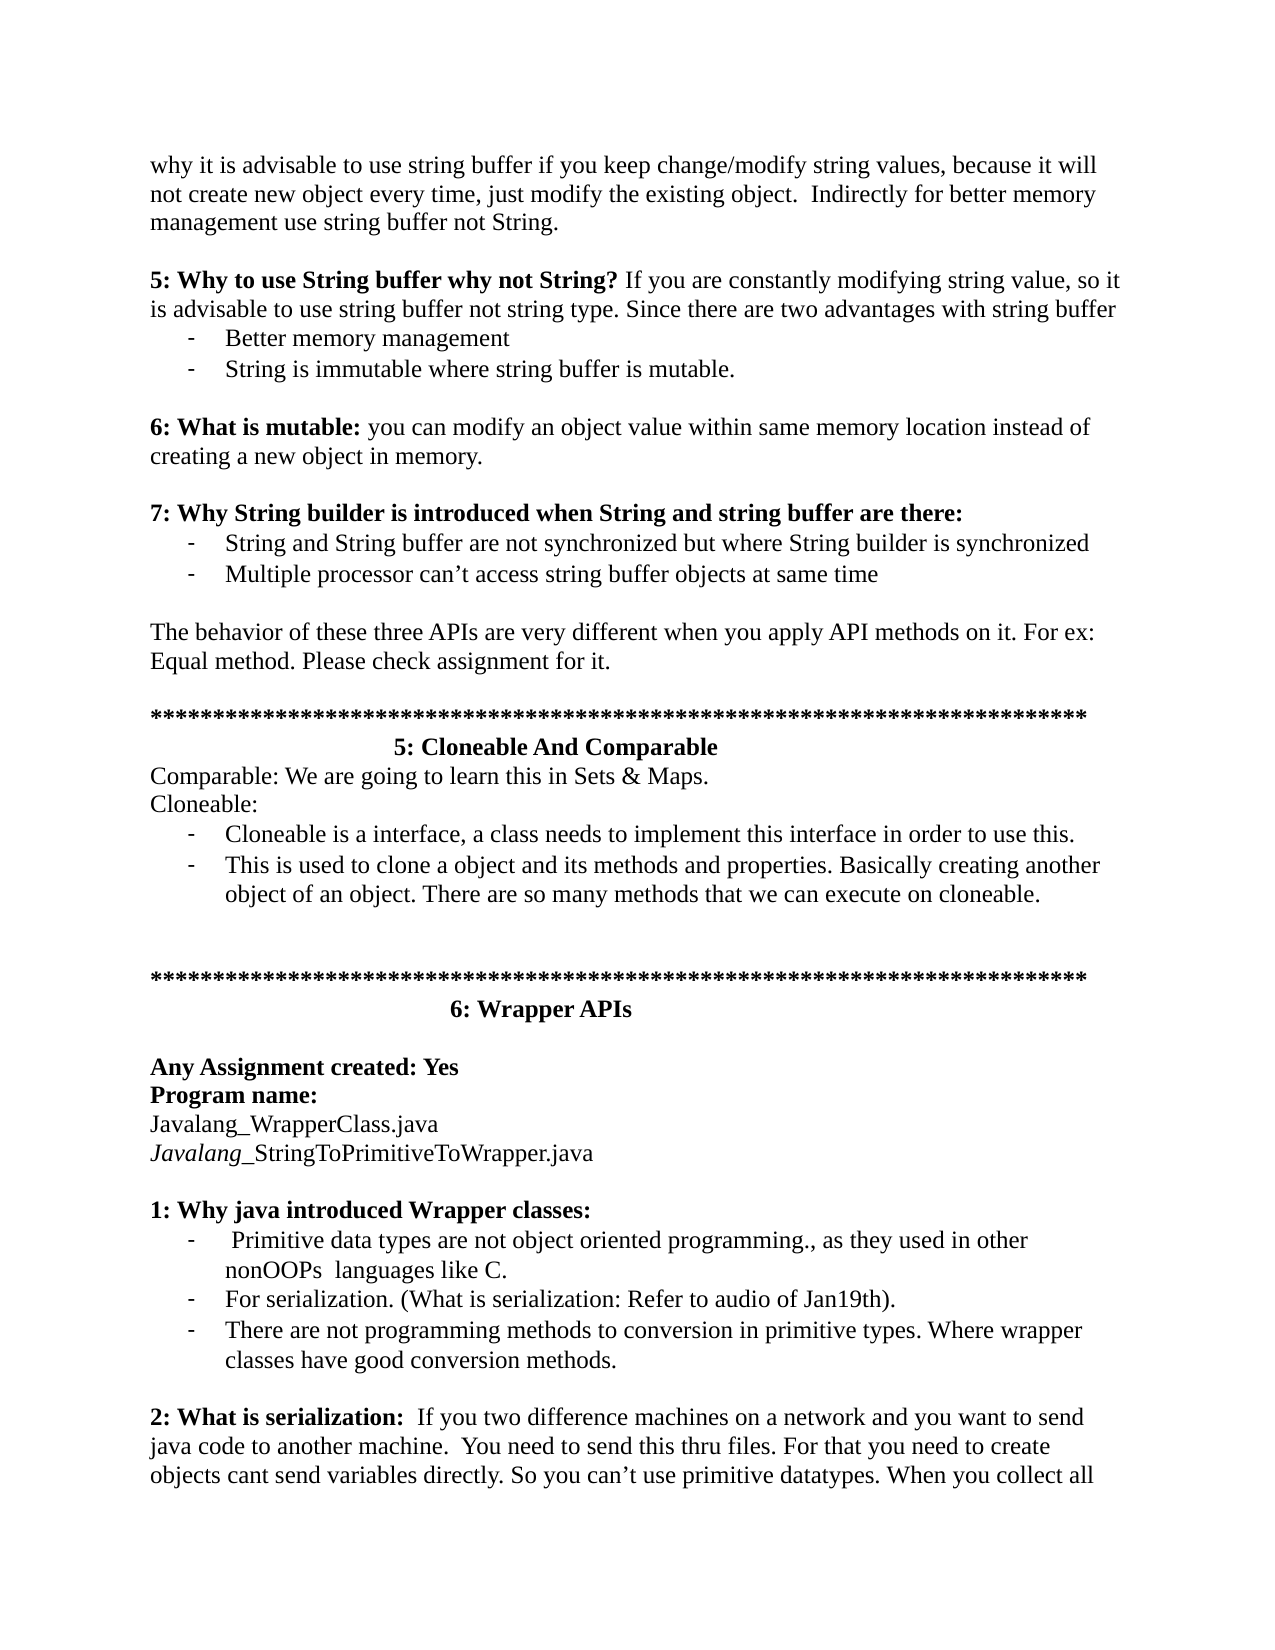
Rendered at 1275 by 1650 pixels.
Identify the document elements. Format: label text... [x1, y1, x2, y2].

text 6: What is mutable: you can modify an object value within same memory location instead of creating a new object in memory. [150, 412, 1125, 470]
text 7: Why String builder is introduced when String and string buffer are there: [150, 498, 1125, 527]
text why it is advisable to use string buffer if you keep change/modify string values, because it will not create new object every time, just modify the existing object. Indirectly for better memory management use string buffer not String. [150, 150, 1125, 236]
list There are not programming methods to conversion in primitive types. Where wrapper classes have good conversion methods. [187, 1314, 1125, 1373]
text 6: Wrapper APIs [150, 994, 1125, 1023]
text Program name: [150, 1081, 1125, 1109]
list Multiple processor can’t access string buffer objects at same time [187, 558, 1125, 588]
list String is immutable where string buffer is mutable. [187, 353, 1125, 383]
text 1: Why java introduced Wrapper classes: [150, 1196, 1125, 1224]
list Cloneable is a interface, a class needs to implement this interface in order to use this. [187, 818, 1125, 849]
text 5: Cloneable And Comparable [150, 732, 1125, 761]
list This is used to clone a object and its methods and properties. Basically creating another object of an object. There are so many methods that we can execute on cloneable. [187, 849, 1125, 908]
text *************************************************************************** [150, 703, 1125, 732]
list String and String buffer are not synchronized but where String builder is synchronized [187, 527, 1125, 558]
text The behavior of these three APIs are very different when you apply API methods on it. For ex: Equal method. Please check assignment for it. [150, 617, 1125, 674]
text *************************************************************************** [150, 966, 1125, 994]
text Any Assignment created: Yes [150, 1052, 1125, 1081]
text Cloneable: [150, 789, 1125, 818]
text 5: Why to use String buffer why not String? If you are constantly modifying string value, so it is advisable to use string buffer not string type. Since there are two advantages with string buffer [150, 265, 1125, 322]
list Primitive data types are not object oriented programming., as they used in other nonOOPs languages like C. [187, 1224, 1125, 1284]
text Javalang_StringToPrimitiveToWrapper.java [150, 1138, 1125, 1167]
text Comparable: We are going to learn this in Sets & Maps. [150, 761, 1125, 789]
list Better memory management [187, 322, 1125, 353]
list For serialization. (What is serialization: Refer to audio of Jan19th). [187, 1284, 1125, 1314]
text 2: What is serialization: If you two difference machines on a network and you want to send java code to another machine. You need to send this thru files. For that you need to create objects cant send variables directly. So you can’t use primitive datatypes. When you collect all [150, 1402, 1125, 1488]
text Javalang_WrapperClass.java [150, 1109, 1125, 1138]
